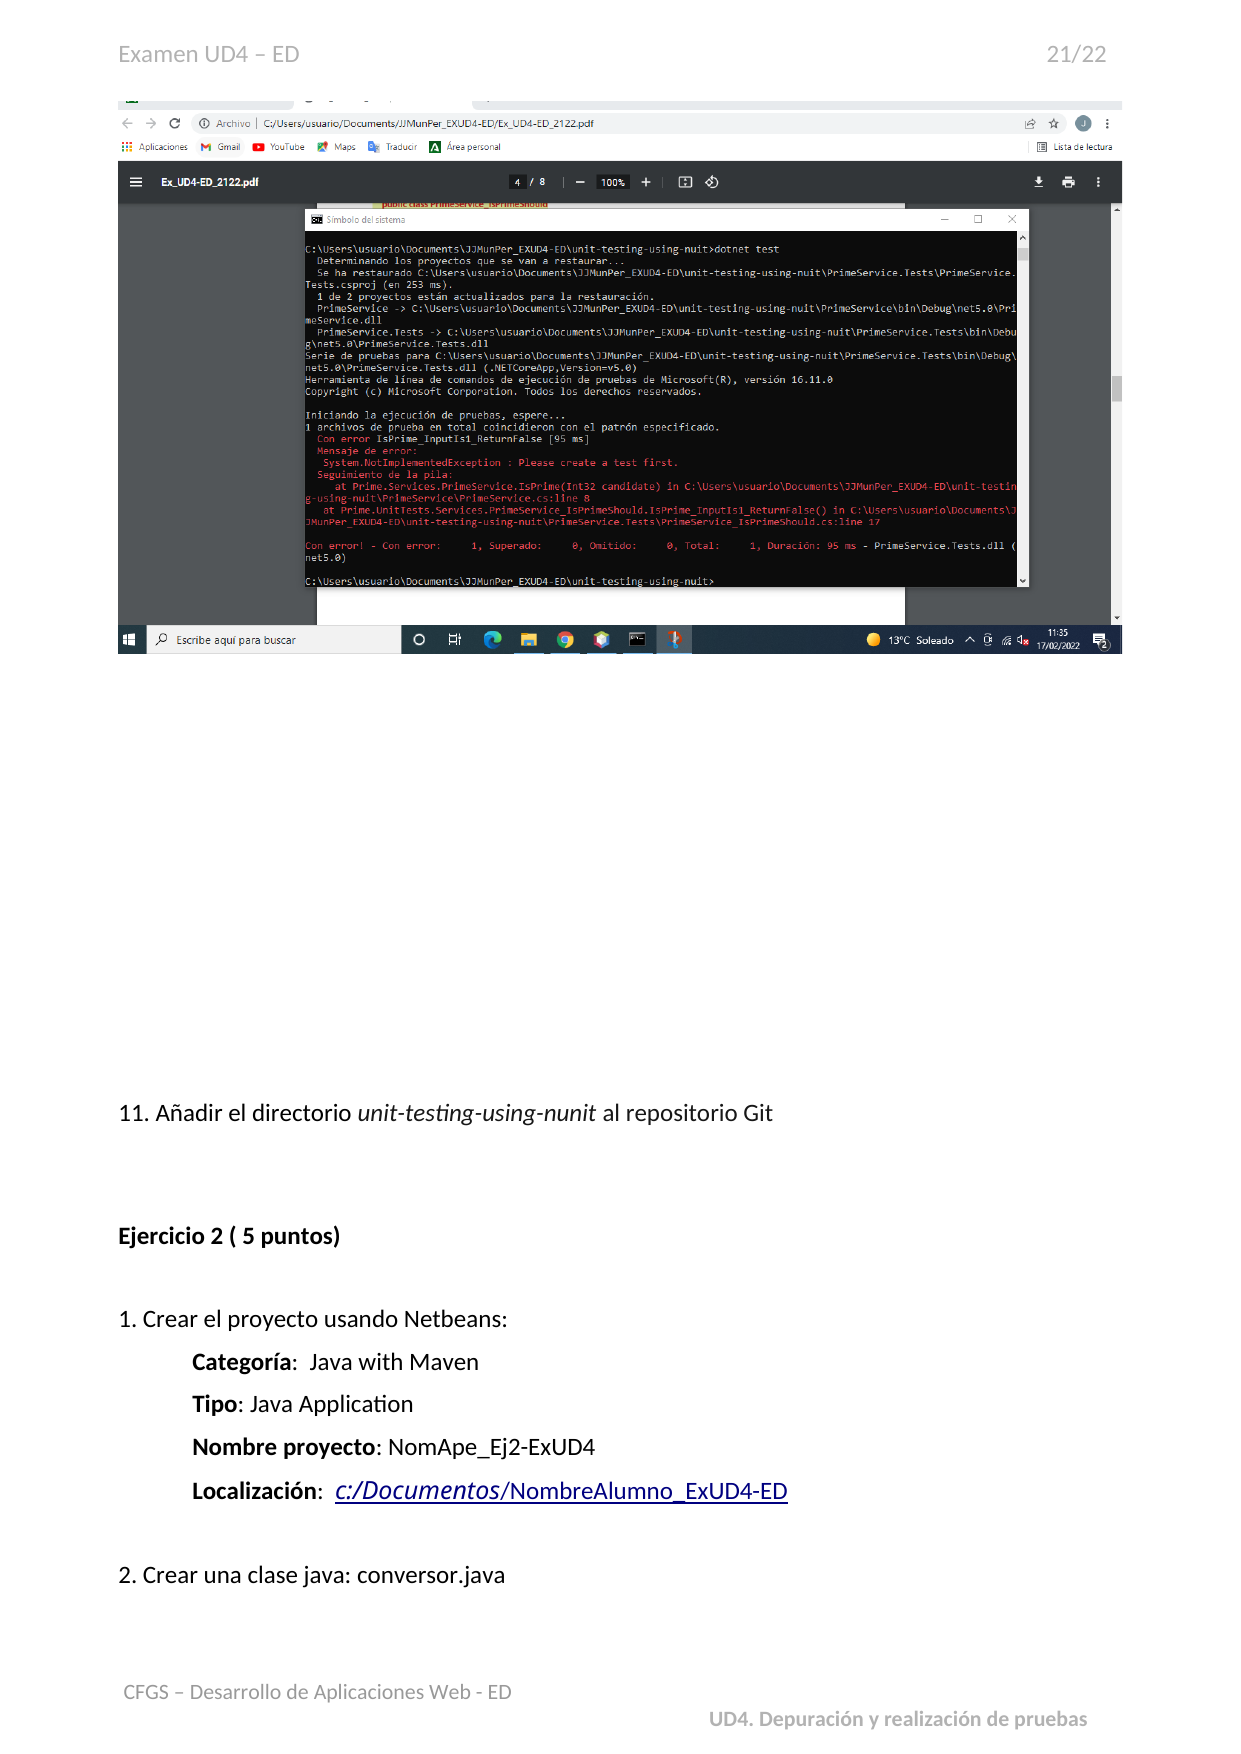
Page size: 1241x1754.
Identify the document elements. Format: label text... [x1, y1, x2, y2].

text 11. Añadir el directorio unit-testing-using-nunit al repositorio Git [118, 1097, 1122, 1127]
text 2. Crear una clase java: conversor.java [118, 1559, 1122, 1589]
text 1. Crear el proyecto usando Netbeans: [118, 1303, 1122, 1334]
picture [118, 101, 1123, 654]
text Tipo: Java Application [118, 1388, 1122, 1419]
text Categoría: Java with Maven [118, 1346, 1122, 1376]
text Nombre proyecto: NomApe_Ej2-ExUD4 [118, 1431, 1122, 1461]
subtitle Ejercicio 2 ( 5 puntos) [118, 1220, 1122, 1251]
text Localización: c:/Documentos/NombreAlumno_ExUD4-ED [118, 1473, 1122, 1507]
